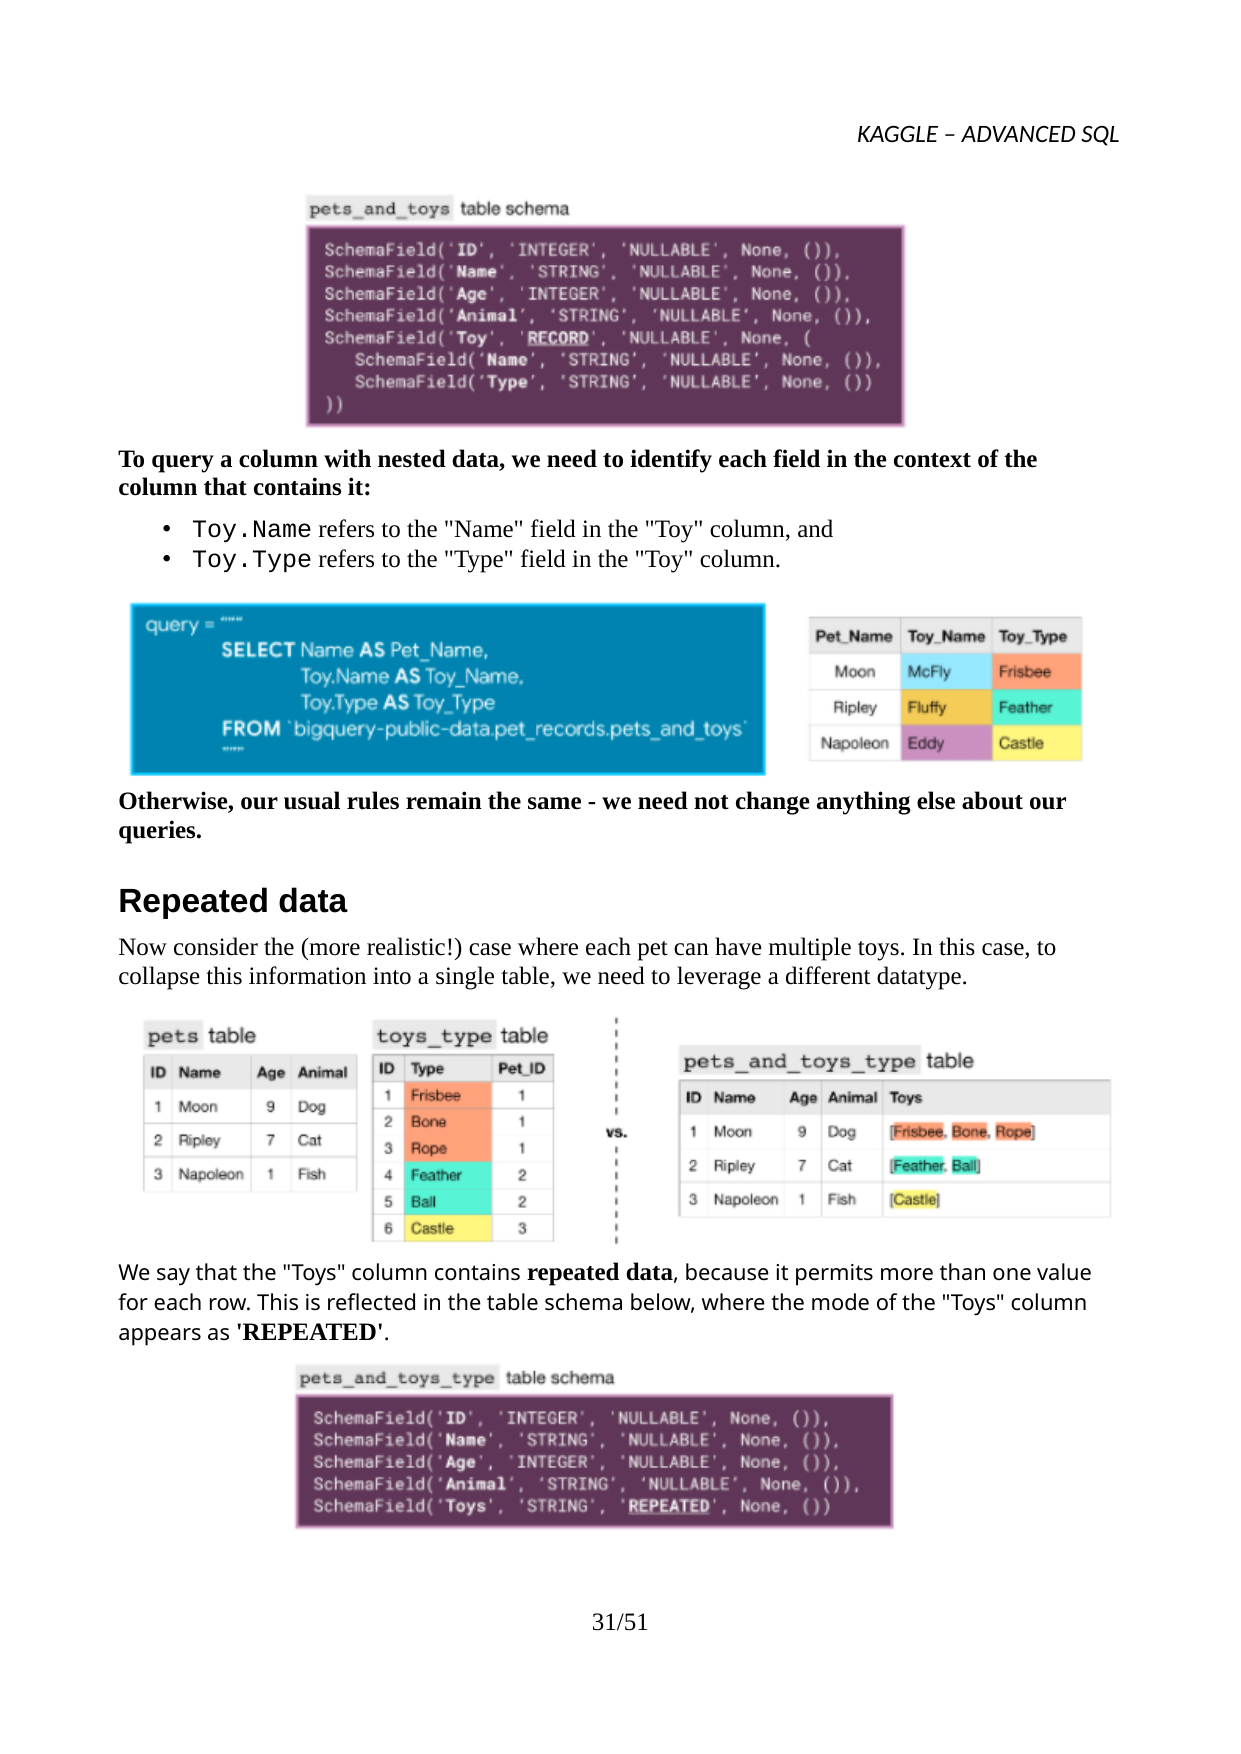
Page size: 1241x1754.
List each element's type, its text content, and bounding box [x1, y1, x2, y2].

subtitle Repeated data [118, 881, 1122, 920]
picture [279, 1346, 961, 1551]
picture [118, 1002, 1122, 1257]
list Toy.Name refers to the "Name" field in the "Toy" column, and [162, 514, 1122, 544]
picture [293, 178, 947, 444]
text We say that the "Toys" column contains repeated data, because it permits more than one value for each row. This is reflected in the table schema below, where the mode of the "Toys" column appears as 'REPEATED'. [118, 1257, 1122, 1346]
text Now consider the (more realistic!) case where each pet can have multiple toys. In this case, to collapse this information into a single table, we need to leverage a different datatype. [118, 932, 1122, 990]
text To query a column with nested data, we need to identify each field in the context of the column that contains it: [118, 178, 1122, 501]
list Toy.Type refers to the "Type" field in the "Toy" column. [162, 544, 1122, 575]
picture [118, 587, 1122, 787]
text Otherwise, our usual rules remain the same - we need not change anything else about our queries. [118, 787, 1122, 844]
